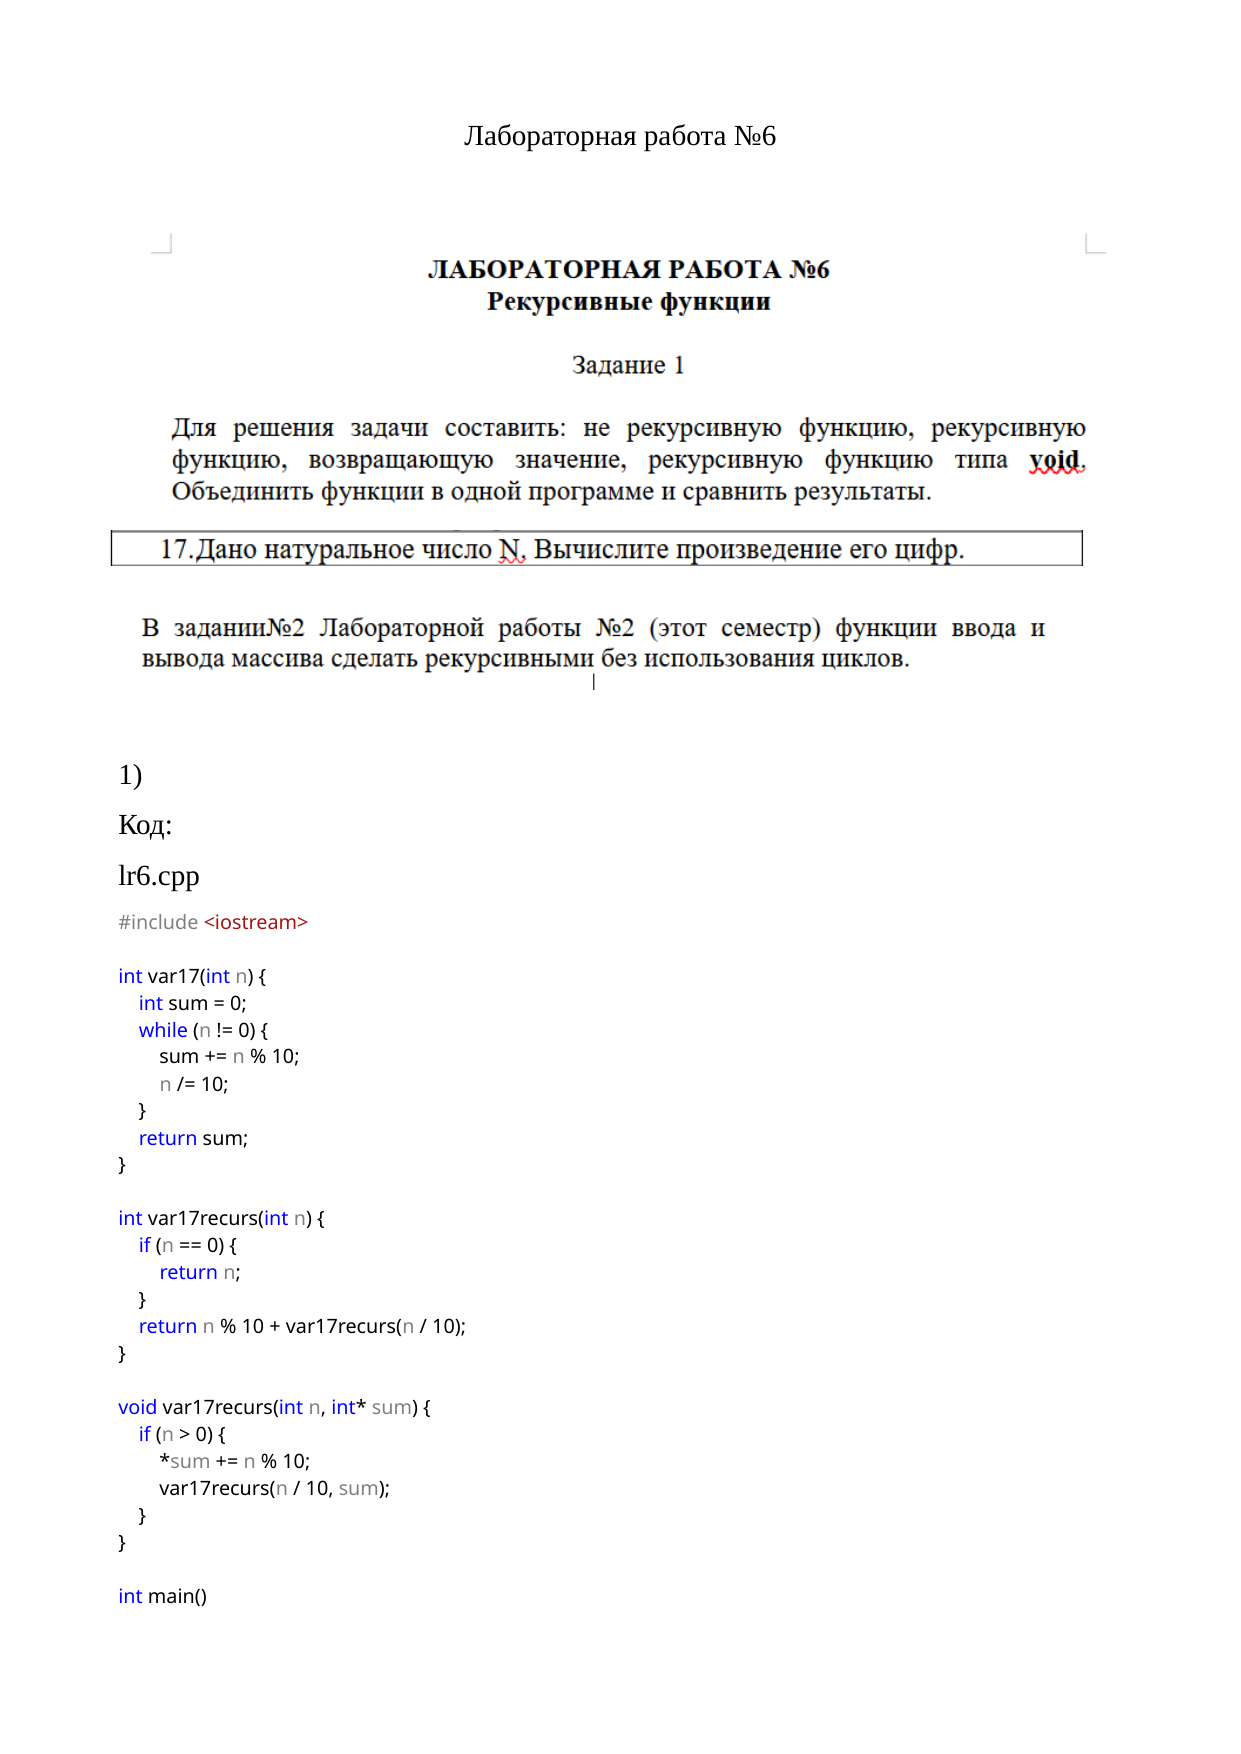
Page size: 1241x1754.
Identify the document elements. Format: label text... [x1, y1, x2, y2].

text return sum; [118, 1124, 1122, 1151]
text } [118, 1339, 1122, 1367]
text int sum = 0; [118, 989, 1122, 1016]
text } [118, 1528, 1122, 1555]
text lr6.cpp [118, 858, 1122, 891]
text } [118, 1286, 1122, 1313]
text Код: [118, 807, 1122, 841]
text n /= 10; [118, 1070, 1122, 1097]
picture [111, 588, 1116, 690]
text if (n > 0) { [118, 1421, 1122, 1447]
text } [118, 1151, 1122, 1178]
text return n; [118, 1259, 1122, 1286]
text } [118, 1097, 1122, 1124]
text while (n != 0) { [118, 1016, 1122, 1043]
text } [118, 1501, 1122, 1528]
picture [100, 530, 1105, 566]
text sum += n % 10; [118, 1043, 1122, 1070]
text if (n == 0) { [118, 1232, 1122, 1259]
text var17recurs(n / 10, sum); [118, 1474, 1122, 1501]
text 1) [118, 757, 1122, 791]
text return n % 10 + var17recurs(n / 10); [118, 1313, 1122, 1339]
text Лабораторная работа №6 [118, 118, 1122, 152]
text int var17(int n) { [118, 962, 1122, 989]
text int main() [118, 1582, 1122, 1609]
text void var17recurs(int n, int* sum) { [118, 1393, 1122, 1421]
text #include <iostream> [118, 908, 1122, 935]
picture [118, 218, 1123, 515]
text int var17recurs(int n) { [118, 1205, 1122, 1232]
text *sum += n % 10; [118, 1447, 1122, 1474]
